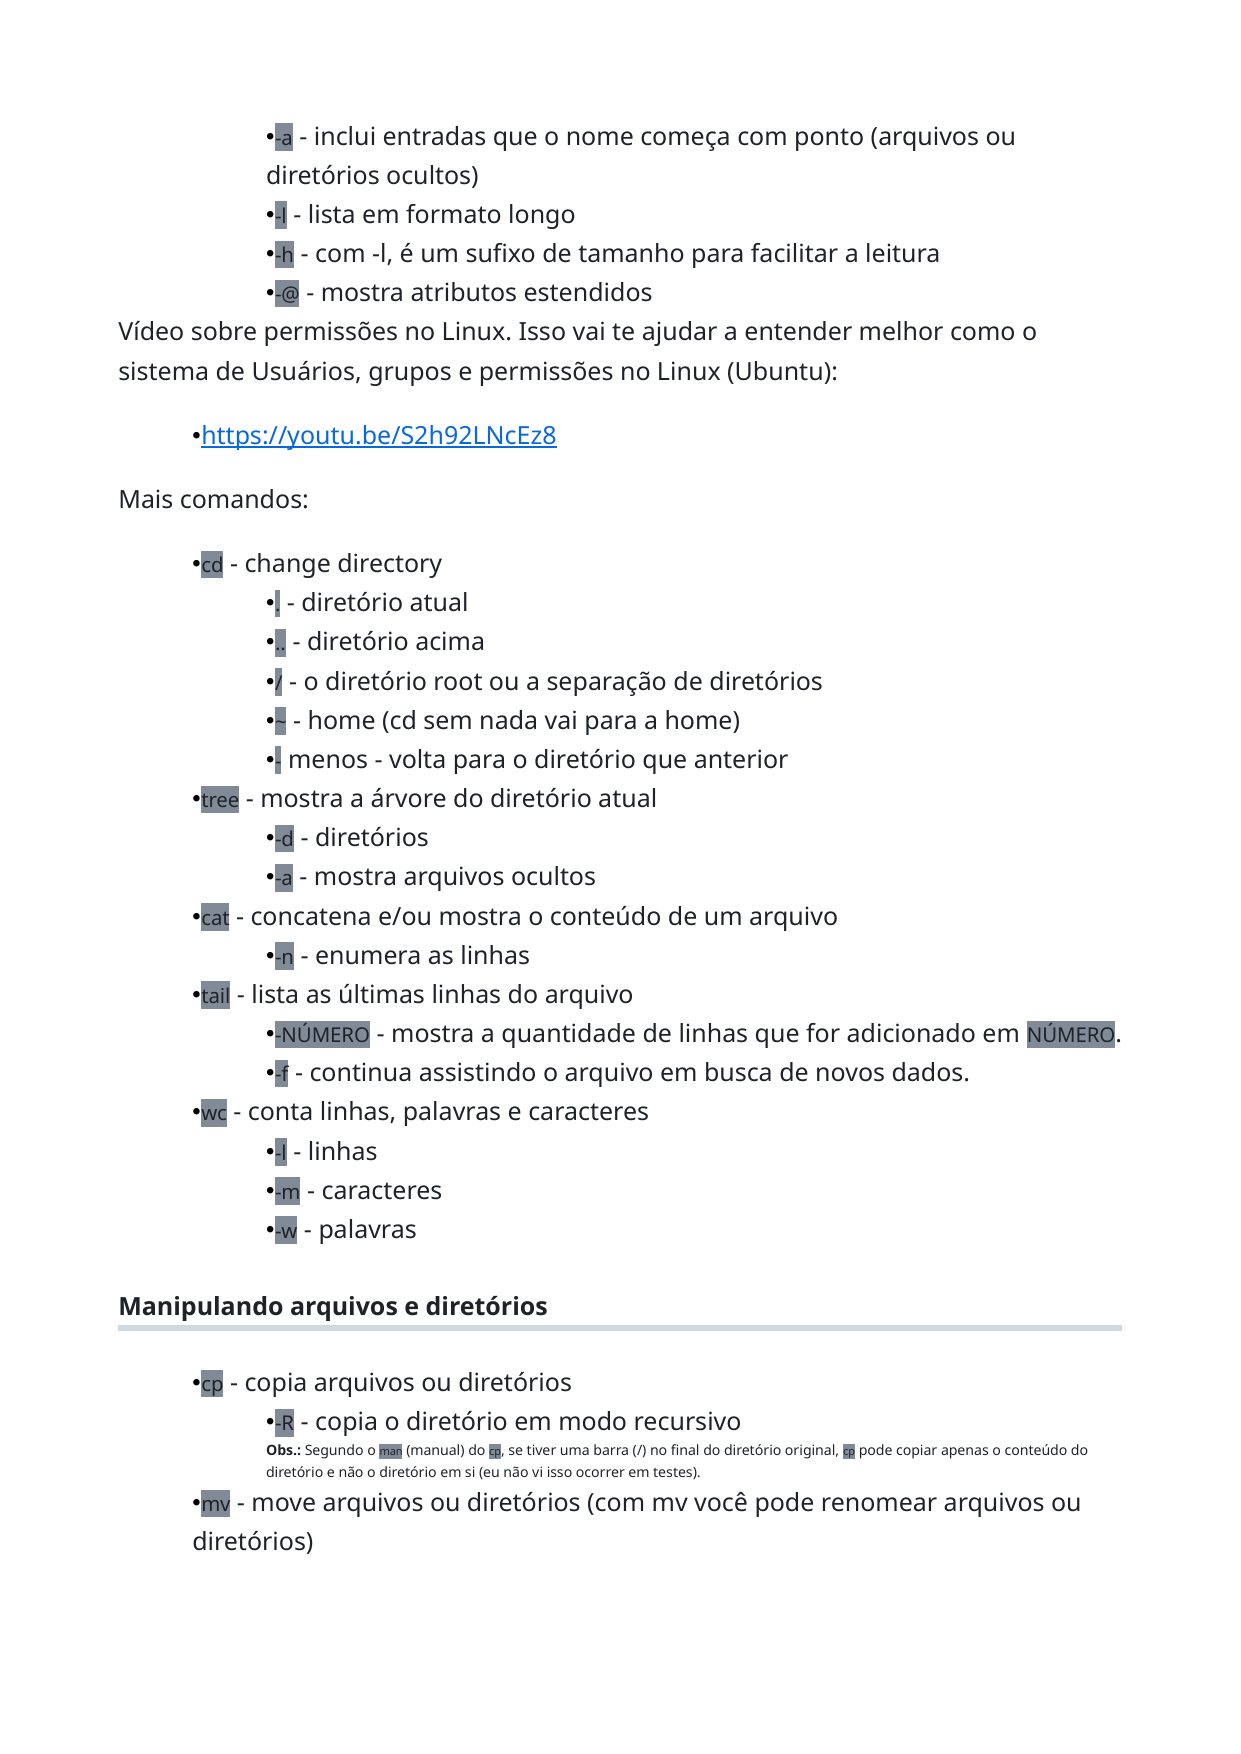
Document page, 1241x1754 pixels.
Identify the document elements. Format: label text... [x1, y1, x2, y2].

list .. - diretório acima [118, 624, 1122, 658]
list -n - enumera as linhas [118, 937, 1122, 971]
list - menos - volta para o diretório que anterior [118, 741, 1122, 776]
list -a - inclui entradas que o nome começa com ponto (arquivos ou diretórios ocultos) [118, 118, 1122, 191]
list -l - linhas [118, 1133, 1122, 1167]
list cat - concatena e/ou mostra o conteúdo de um arquivo [118, 898, 1122, 932]
list tree - mostra a árvore do diretório atual [118, 781, 1122, 815]
list tail - lista as últimas linhas do arquivo [118, 976, 1122, 1011]
list -NÚMERO - mostra a quantidade de linhas que for adicionado em NÚMERO. [118, 1016, 1122, 1050]
list https://youtu.be/S2h92LNcEz8 [118, 417, 1122, 451]
list cp - copia arquivos ou diretórios [118, 1365, 1122, 1399]
list -m - caracteres [118, 1172, 1122, 1206]
list mv - move arquivos ou diretórios (com mv você pode renomear arquivos ou diretórios) [118, 1485, 1122, 1558]
list -@ - mostra atributos estendidos [118, 275, 1122, 309]
text Mais comandos: [118, 481, 1122, 516]
list wc - conta linhas, palavras e caracteres [118, 1094, 1122, 1128]
list -a - mostra arquivos ocultos [118, 859, 1122, 893]
list -f - continua assistindo o arquivo em busca de novos dados. [118, 1055, 1122, 1089]
list -d - diretórios [118, 820, 1122, 854]
list cd - change directory [118, 546, 1122, 580]
subtitle Manipulando arquivos e diretórios [118, 1288, 1122, 1325]
list . - diretório atual [118, 585, 1122, 619]
list / - o diretório root ou a separação de diretórios [118, 663, 1122, 697]
list -R - copia o diretório em modo recursivo Obs.: Segundo o man (manual) do cp, se tiver uma barra (/) no final do diretório original, cp pode copiar apenas o conteúdo do diretório e não o diretório em si (eu não vi isso ocorrer em testes). [118, 1404, 1122, 1482]
text Vídeo sobre permissões no Linux. Isso vai te ajudar a entender melhor como o sistema de Usuários, grupos e permissões no Linux (Ubuntu): [118, 314, 1122, 387]
list -w - palavras [118, 1211, 1122, 1246]
list -l - lista em formato longo [118, 196, 1122, 231]
list -h - com -l, é um sufixo de tamanho para facilitar a leitura [118, 236, 1122, 270]
list ~ - home (cd sem nada vai para a home) [118, 702, 1122, 736]
